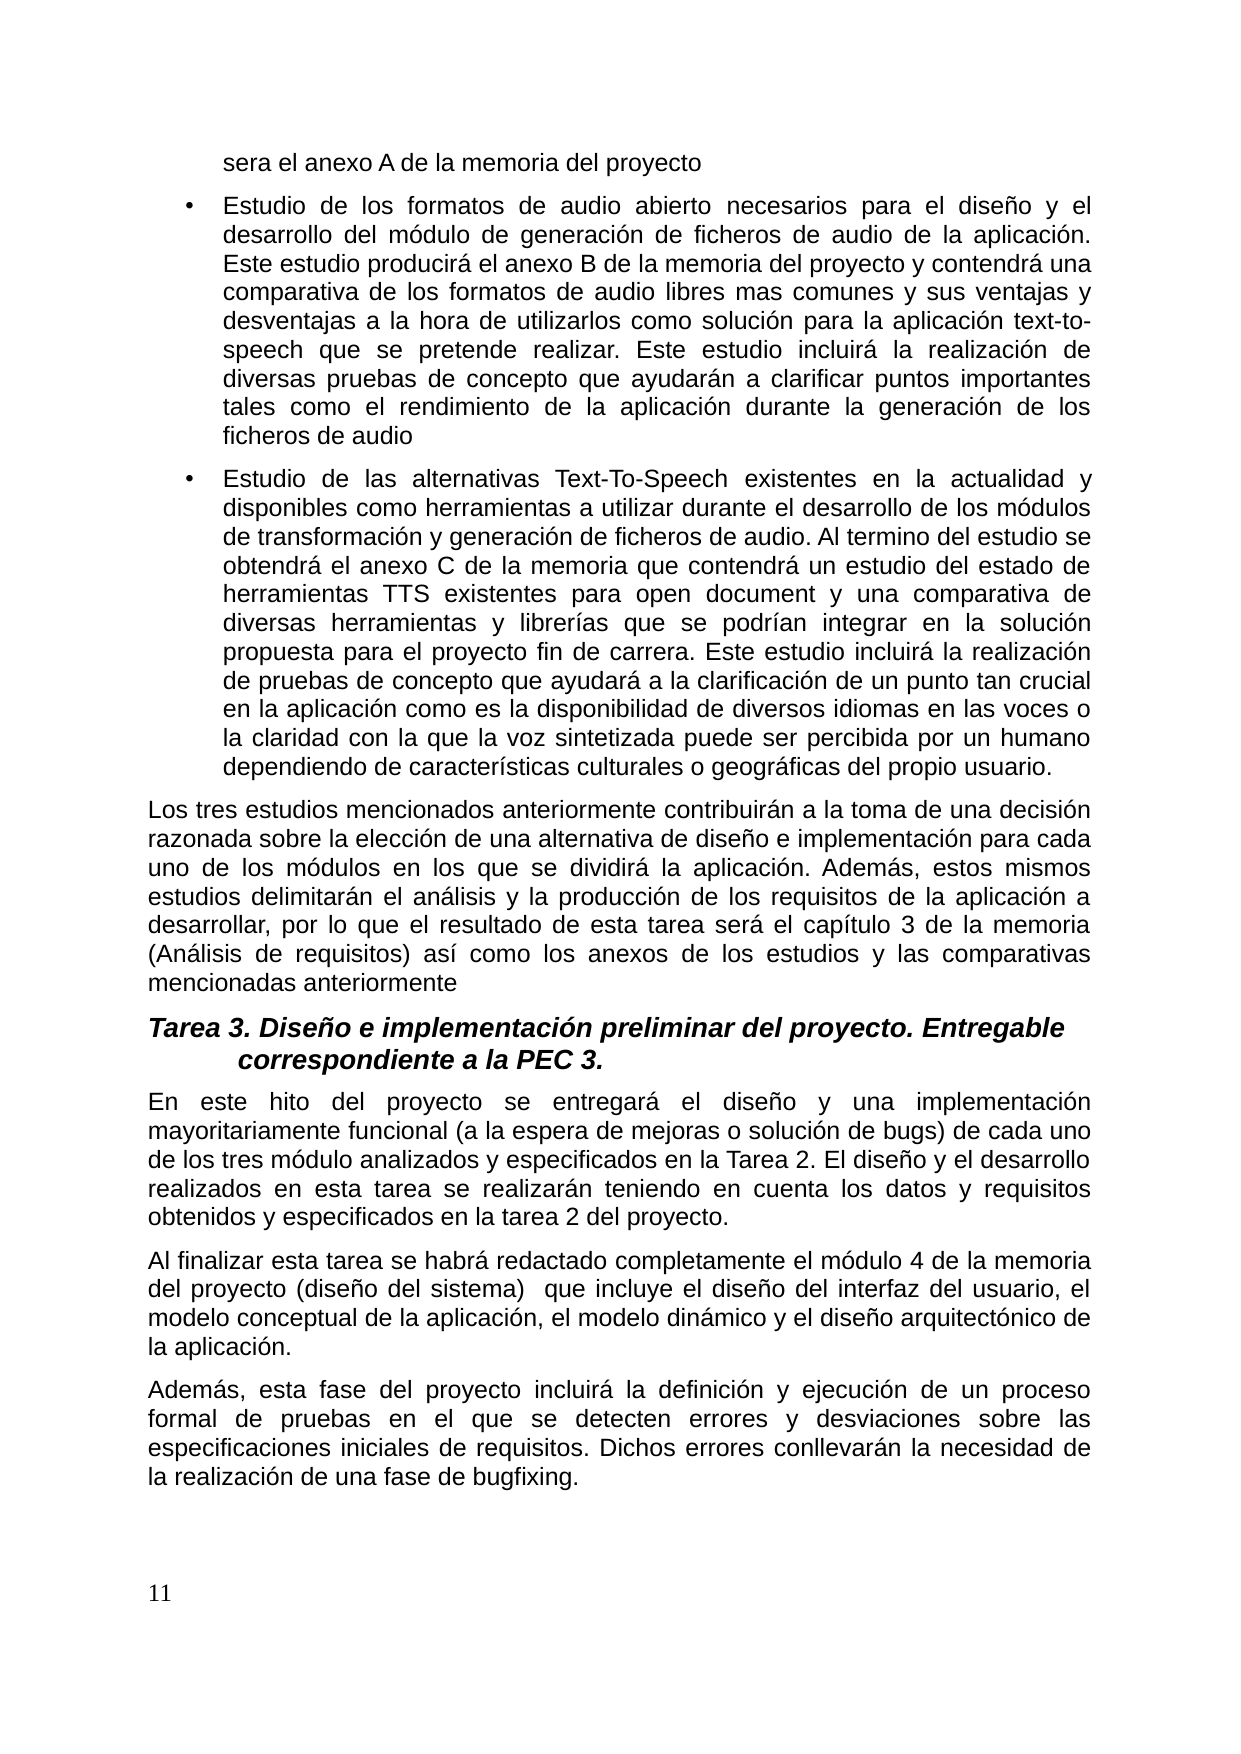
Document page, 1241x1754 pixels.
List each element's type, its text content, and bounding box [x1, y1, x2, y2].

list Estudio de las alternativas Text-To-Speech existentes en la actualidad y disponibles como herramientas a utilizar durante el desarrollo de los módulos de transformación y generación de ficheros de audio. Al termino del estudio se obtendrá el anexo C de la memoria que contendrá un estudio del estado de herramientas TTS existentes para open document y una comparativa de diversas herramientas y librerías que se podrían integrar en la solución propuesta para el proyecto fin de carrera. Este estudio incluirá la realización de pruebas de concepto que ayudará a la clarificación de un punto tan crucial en la aplicación como es la disponibilidad de diversos idiomas en las voces o la claridad con la que la voz sintetizada puede ser percibida por un humano dependiendo de características culturales o geográficas del propio usuario. [185, 464, 1093, 781]
text Al finalizar esta tarea se habrá redactado completamente el módulo 4 de la memoria del proyecto (diseño del sistema) que incluye el diseño del interfaz del usuario, el modelo conceptual de la aplicación, el modelo dinámico y el diseño arquitectónico de la aplicación. [148, 1246, 1093, 1361]
list Estudio de los formatos de audio abierto necesarios para el diseño y el desarrollo del módulo de generación de ficheros de audio de la aplicación. Este estudio producirá el anexo B de la memoria del proyecto y contendrá una comparativa de los formatos de audio libres mas comunes y sus ventajas y desventajas a la hora de utilizarlos como solución para la aplicación text-to-speech que se pretende realizar. Este estudio incluirá la realización de diversas pruebas de concepto que ayudarán a clarificar puntos importantes tales como el rendimiento de la aplicación durante la generación de los ficheros de audio [185, 191, 1093, 450]
list sera el anexo A de la memoria del proyecto [185, 148, 1093, 176]
text Además, esta fase del proyecto incluirá la definición y ejecución de un proceso formal de pruebas en el que se detecten errores y desviaciones sobre las especificaciones iniciales de requisitos. Dichos errores conllevarán la necesidad de la realización de una fase de bugfixing. [148, 1375, 1093, 1490]
text En este hito del proyecto se entregará el diseño y una implementación mayoritariamente funcional (a la espera de mejoras o solución de bugs) de cada uno de los tres módulo analizados y especificados en la Tarea 2. El diseño y el desarrollo realizados en esta tarea se realizarán teniendo en cuenta los datos y requisitos obtenidos y especificados en la tarea 2 del proyecto. [148, 1087, 1093, 1231]
text Los tres estudios mencionados anteriormente contribuirán a la toma de una decisión razonada sobre la elección de una alternativa de diseño e implementación para cada uno de los módulos en los que se dividirá la aplicación. Además, estos mismos estudios delimitarán el análisis y la producción de los requisitos de la aplicación a desarrollar, por lo que el resultado de esta tarea será el capítulo 3 de la memoria (Análisis de requisitos) así como los anexos de los estudios y las comparativas mencionadas anteriormente [148, 795, 1093, 997]
subtitle Tarea 3. Diseño e implementación preliminar del proyecto. Entregable correspondiente a la PEC 3. [148, 1011, 1093, 1075]
